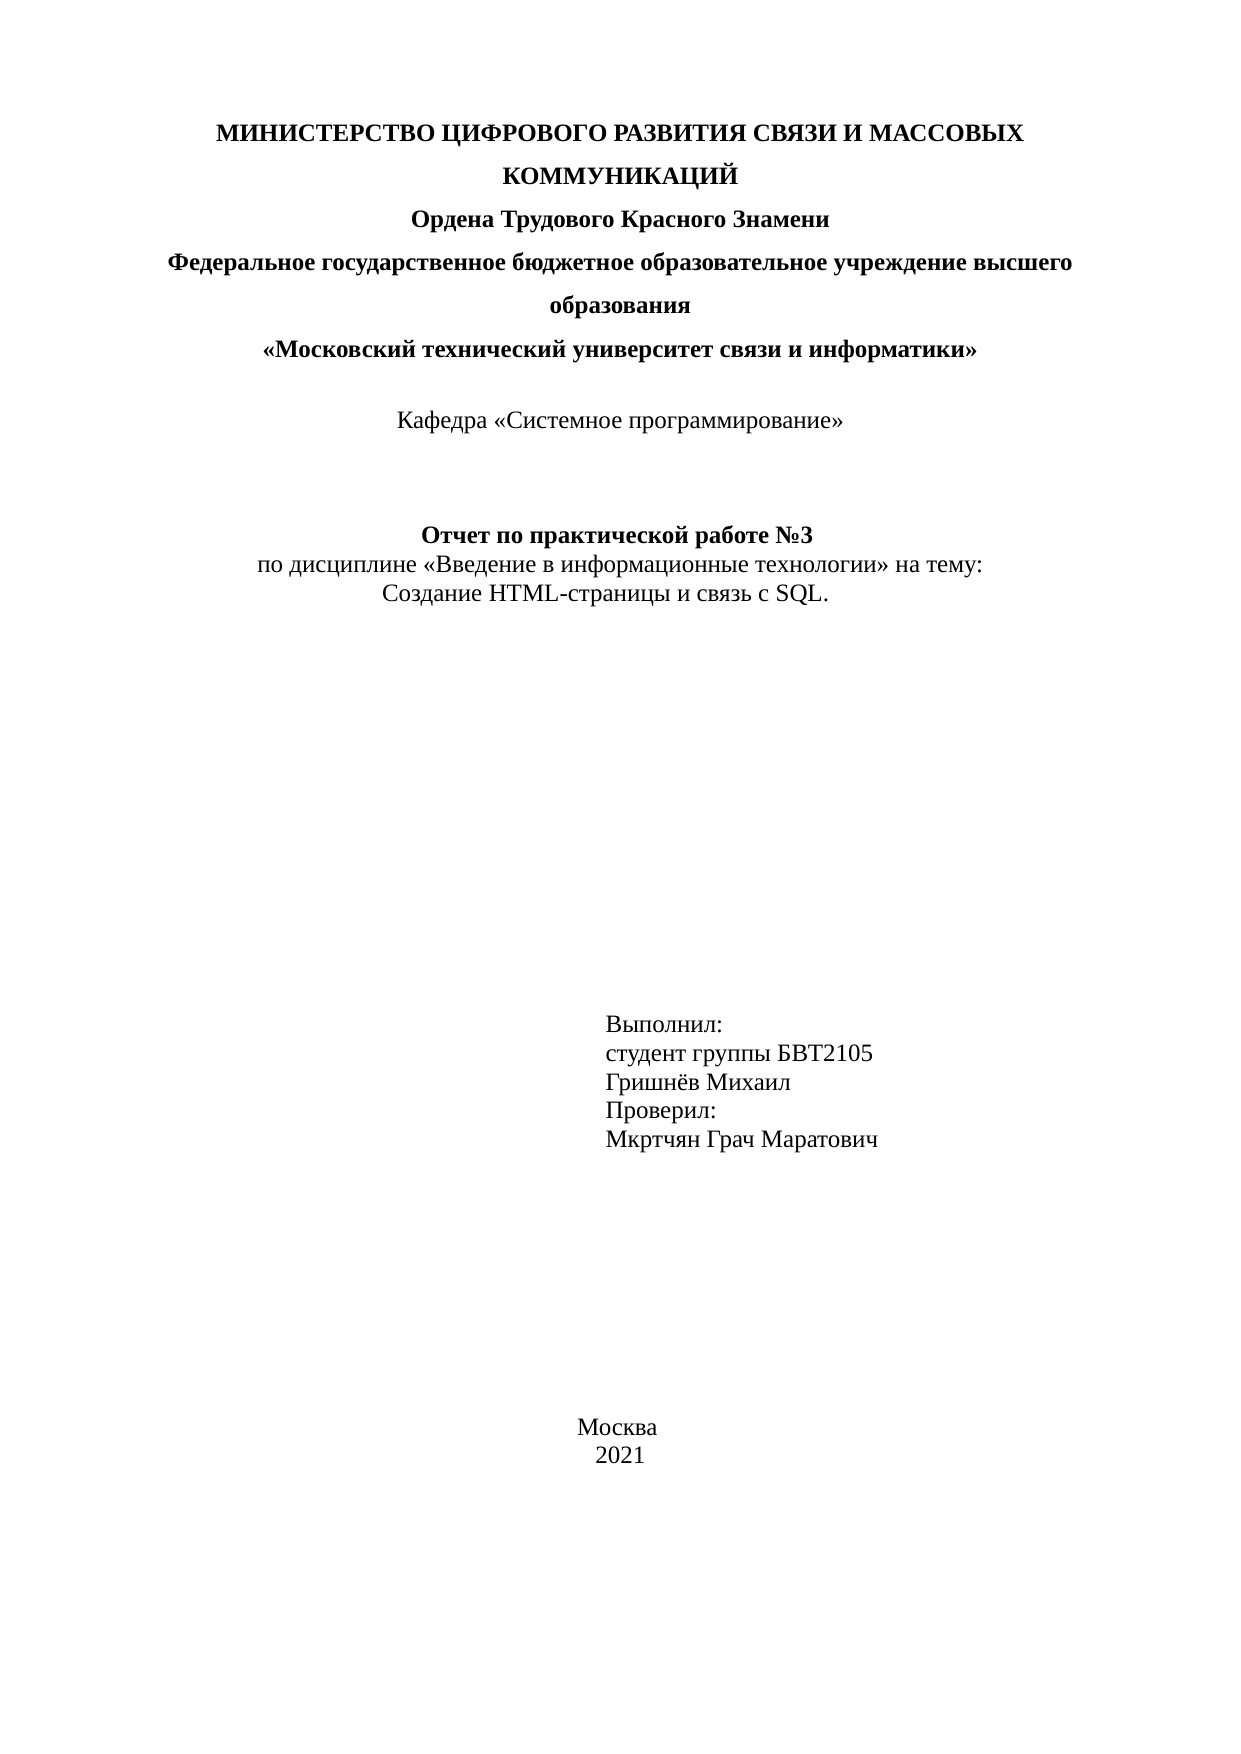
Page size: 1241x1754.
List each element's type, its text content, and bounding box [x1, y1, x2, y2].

text Федеральное государственное бюджетное образовательное учреждение высшего образования [118, 247, 1122, 319]
text Гришнёв Михаил [118, 1067, 1134, 1096]
text Мкртчян Грач Маратович [118, 1124, 1122, 1153]
text Создание HTML-страницы и связь с SQL. [118, 578, 1122, 607]
text МИНИСТЕРСТВО ЦИФРОВОГО РАЗВИТИЯ СВЯЗИ И МАССОВЫХ КОММУНИКАЦИЙ [118, 118, 1122, 190]
text Проверил: [118, 1096, 1122, 1124]
text по дисциплине «Введение в информационные технологии» на тему: [118, 549, 1122, 578]
text Москва [118, 1412, 1122, 1441]
text «Московский технический университет связи и информатики» [118, 334, 1122, 362]
text Ордена Трудового Красного Знамени [118, 204, 1122, 233]
text Отчет по практической работе №3 [118, 521, 1122, 549]
text студент группы БВТ2105 [118, 1038, 1134, 1067]
text Выполнил: [118, 1009, 1134, 1038]
text Кафедра «Системное программирование» [118, 406, 1122, 434]
text 2021 [118, 1441, 1122, 1469]
